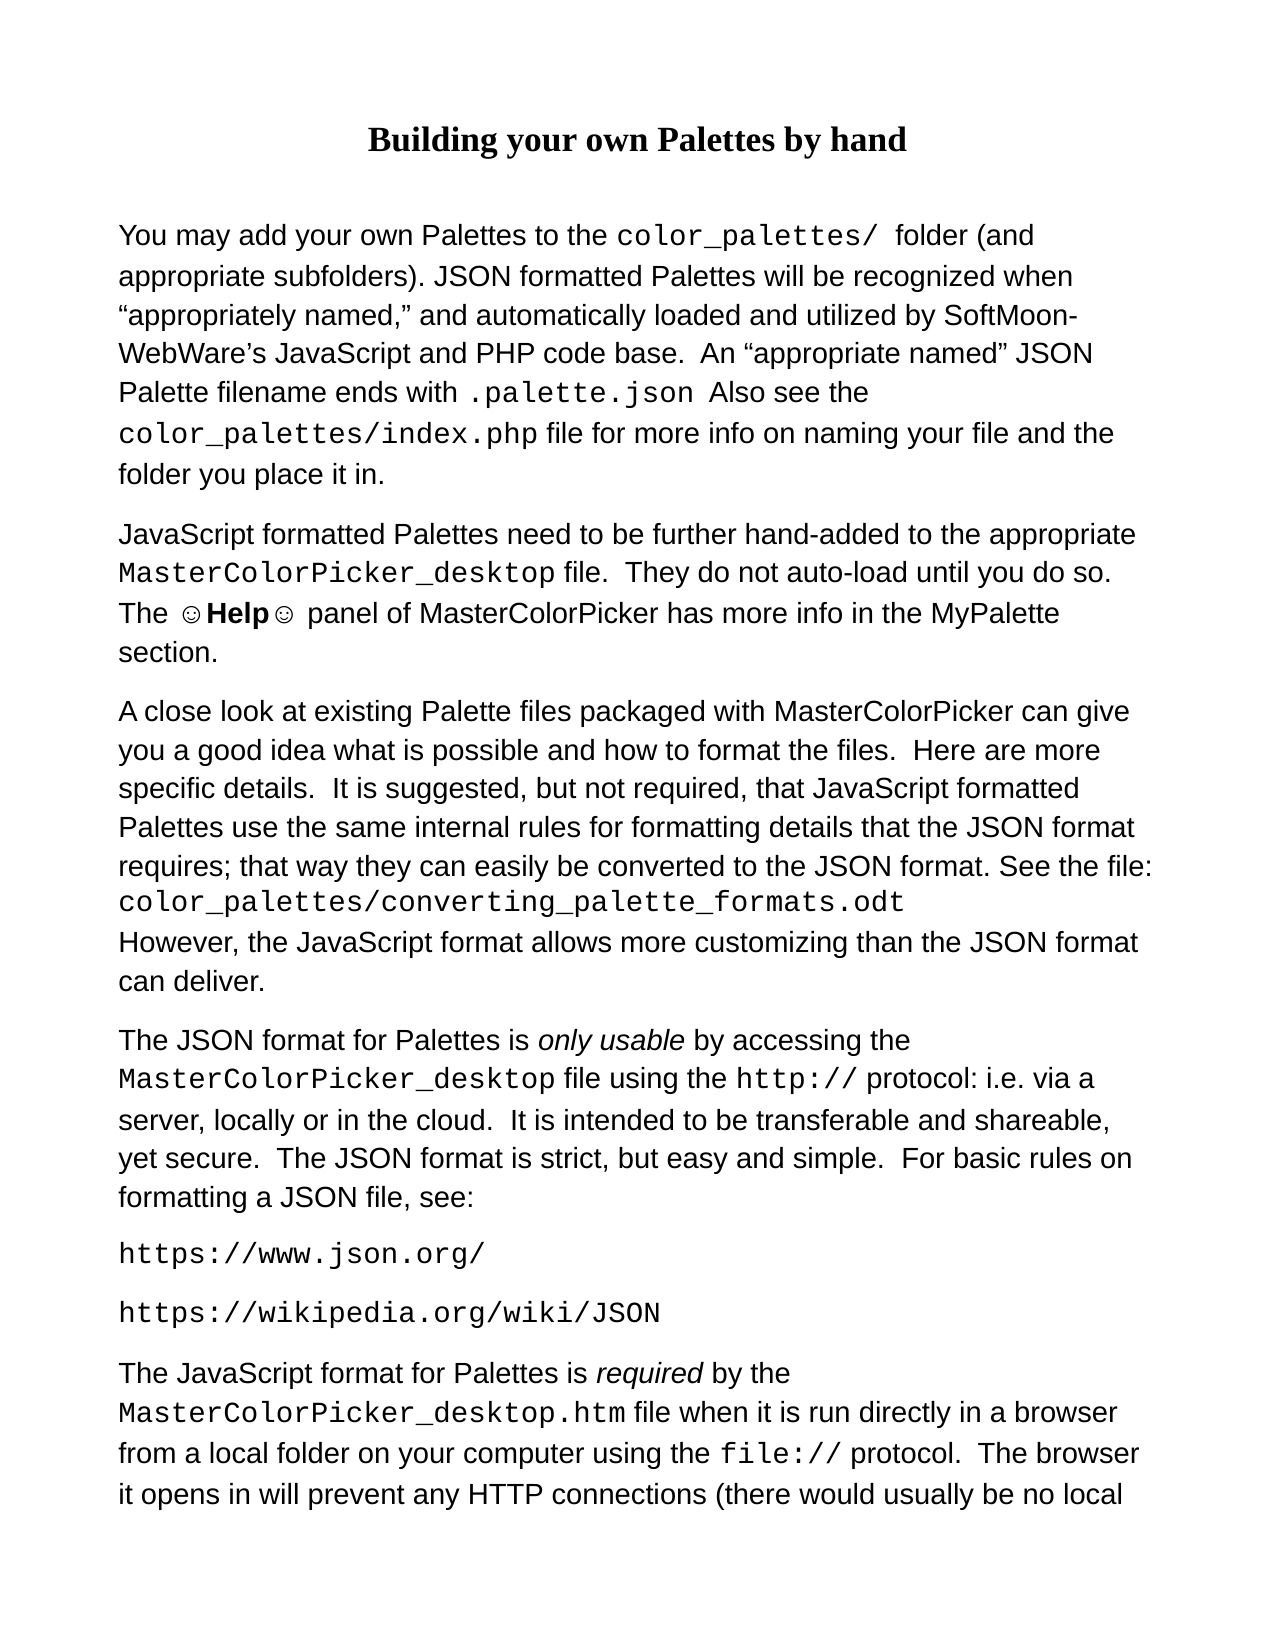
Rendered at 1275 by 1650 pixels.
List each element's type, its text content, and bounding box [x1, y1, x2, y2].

text https://wikipedia.org/wiki/JSON [118, 1298, 1157, 1331]
text The JavaScript format for Palettes is required by the MasterColorPicker_desktop.htm file when it is run directly in a browser from a local folder on your computer using the file:// protocol. The browser it opens in will prevent any HTTP connections (there would usually be no local [118, 1357, 1157, 1511]
text The JSON format for Palettes is only usable by accessing the MasterColorPicker_desktop file using the http:// protocol: i.e. via a server, locally or in the cloud. It is intended to be transferable and shareable, yet secure. The JSON format is strict, but easy and simple. For basic rules on formatting a JSON file, see: [118, 1023, 1157, 1213]
text Building your own Palettes by hand [118, 118, 1157, 159]
text color_palettes/converting_palette_formats.odt [118, 887, 1157, 920]
text A close look at existing Palette files packaged with MasterColorPicker can give you a good idea what is possible and how to format the files. Here are more specific details. It is suggested, but not required, that JavaScript formatted Palettes use the same internal rules for formatting details that the JSON format requires; that way they can easily be converted to the JSON format. See the file: [118, 694, 1157, 882]
text However, the JavaScript format allows more customizing than the JSON format can deliver. [118, 925, 1157, 997]
text https://www.json.org/ [118, 1239, 1157, 1272]
text You may add your own Palettes to the color_palettes/ folder (and appropriate subfolders). JSON formatted Palettes will be recognized when “appropriately named,” and automatically loaded and utilized by SoftMoon-WebWare’s JavaScript and PHP code base. An “appropriate named” JSON Palette filename ends with .palette.json Also see the color_palettes/index.php file for more info on naming your file and the folder you place it in. [118, 218, 1157, 491]
text JavaScript formatted Palettes need to be further hand-added to the appropriate MasterColorPicker_desktop file. They do not auto-load until you do so. The ☺Help☺ panel of MasterColorPicker has more info in the MyPalette section. [118, 517, 1157, 668]
